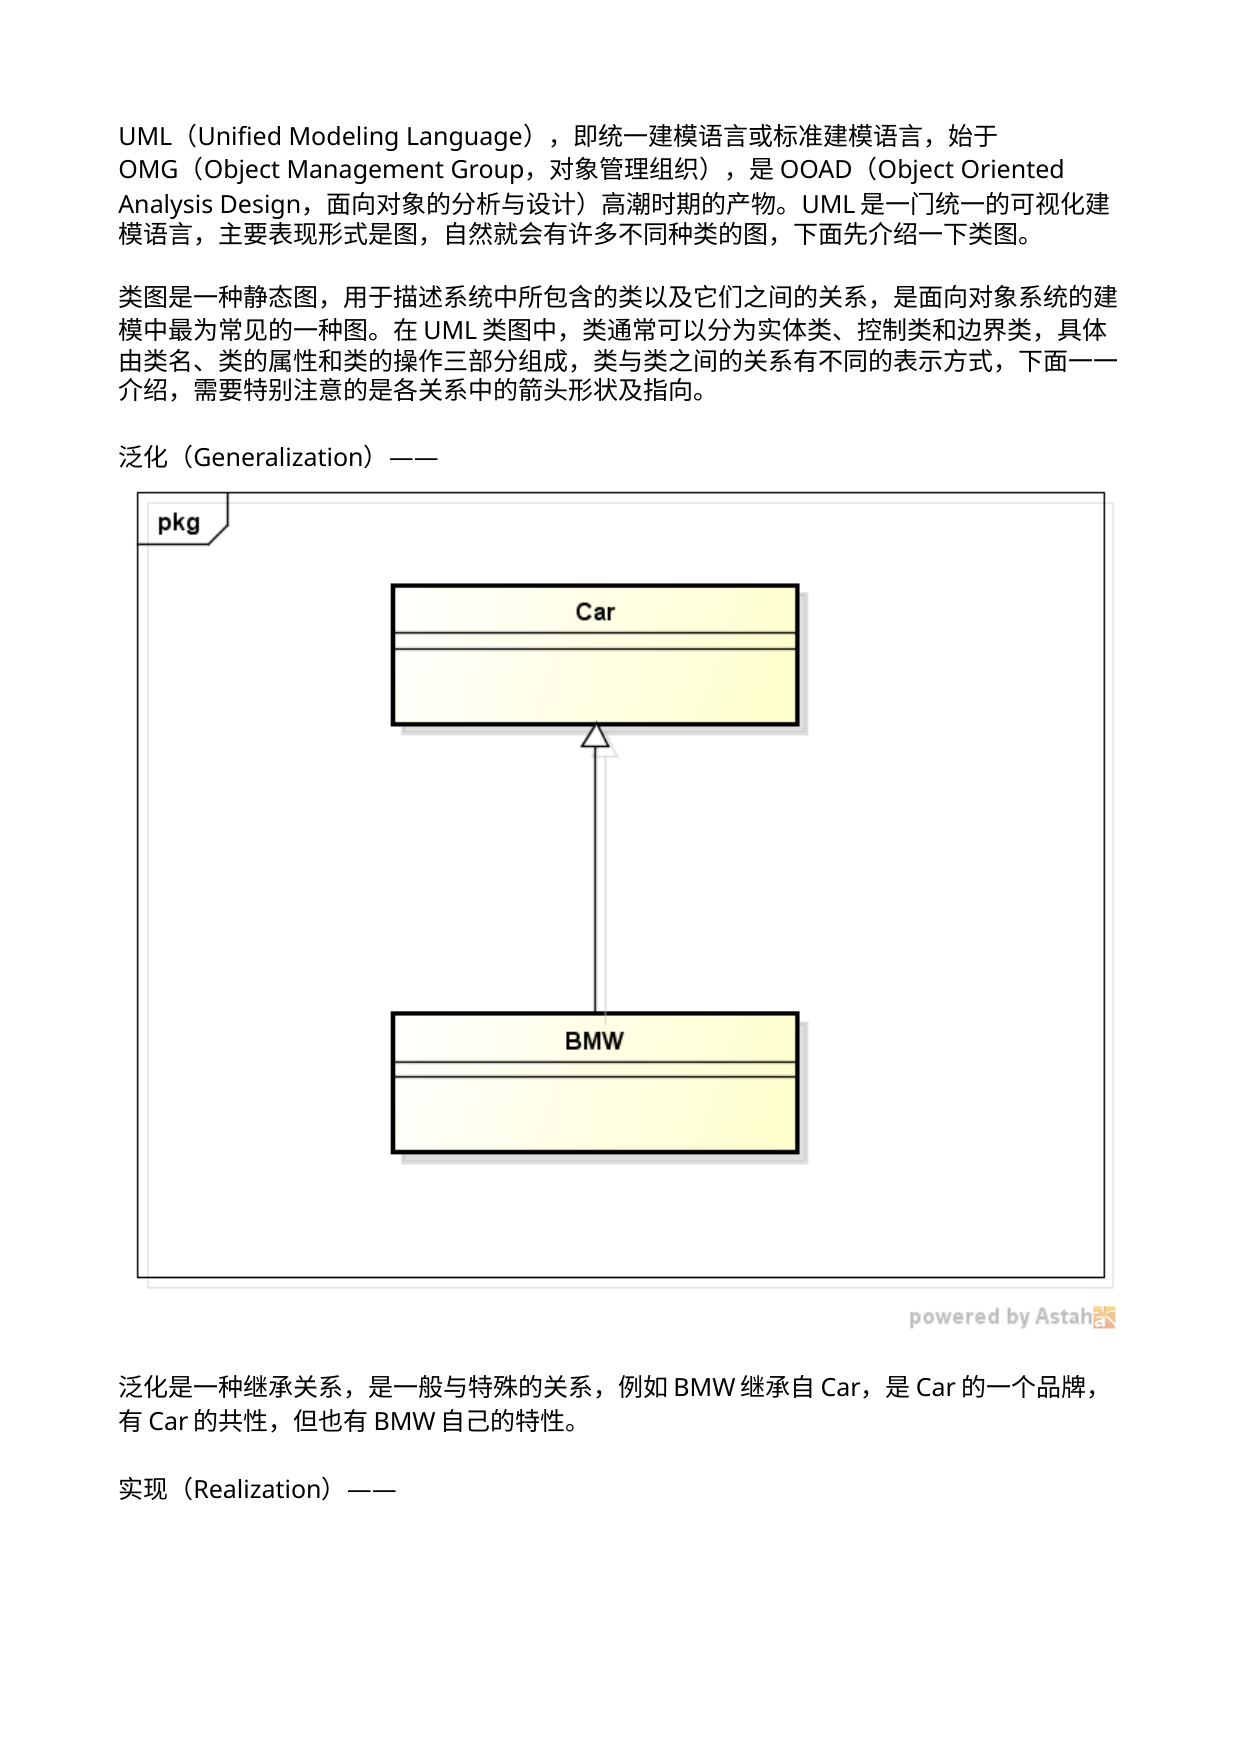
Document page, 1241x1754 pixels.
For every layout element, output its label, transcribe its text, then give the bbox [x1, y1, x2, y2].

picture [118, 473, 1123, 1336]
text 泛化是一种继承关系，是一般与特殊的关系，例如BMW继承自Car，是Car的一个品牌，有Car的共性，但也有BMW自己的特性。 [118, 1370, 1122, 1438]
text 类图是一种静态图，用于描述系统中所包含的类以及它们之间的关系，是面向对象系统的建模中最为常见的一种图。在UML类图中，类通常可以分为实体类、控制类和边界类，具体由类名、类的属性和类的操作三部分组成，类与类之间的关系有不同的表示方式，下面一一介绍，需要特别注意的是各关系中的箭头形状及指向。 [118, 283, 1122, 405]
text UML（Unified Modeling Language），即统一建模语言或标准建模语言，始于OMG（Object Management Group，对象管理组织），是OOAD（Object Oriented Analysis Design，面向对象的分析与设计）高潮时期的产物。UML是一门统一的可视化建模语言，主要表现形式是图，自然就会有许多不同种类的图，下面先介绍一下类图。 [118, 118, 1122, 249]
text 实现（Realization）—— [118, 1472, 1122, 1506]
text 泛化（Generalization）—— [118, 439, 1122, 473]
